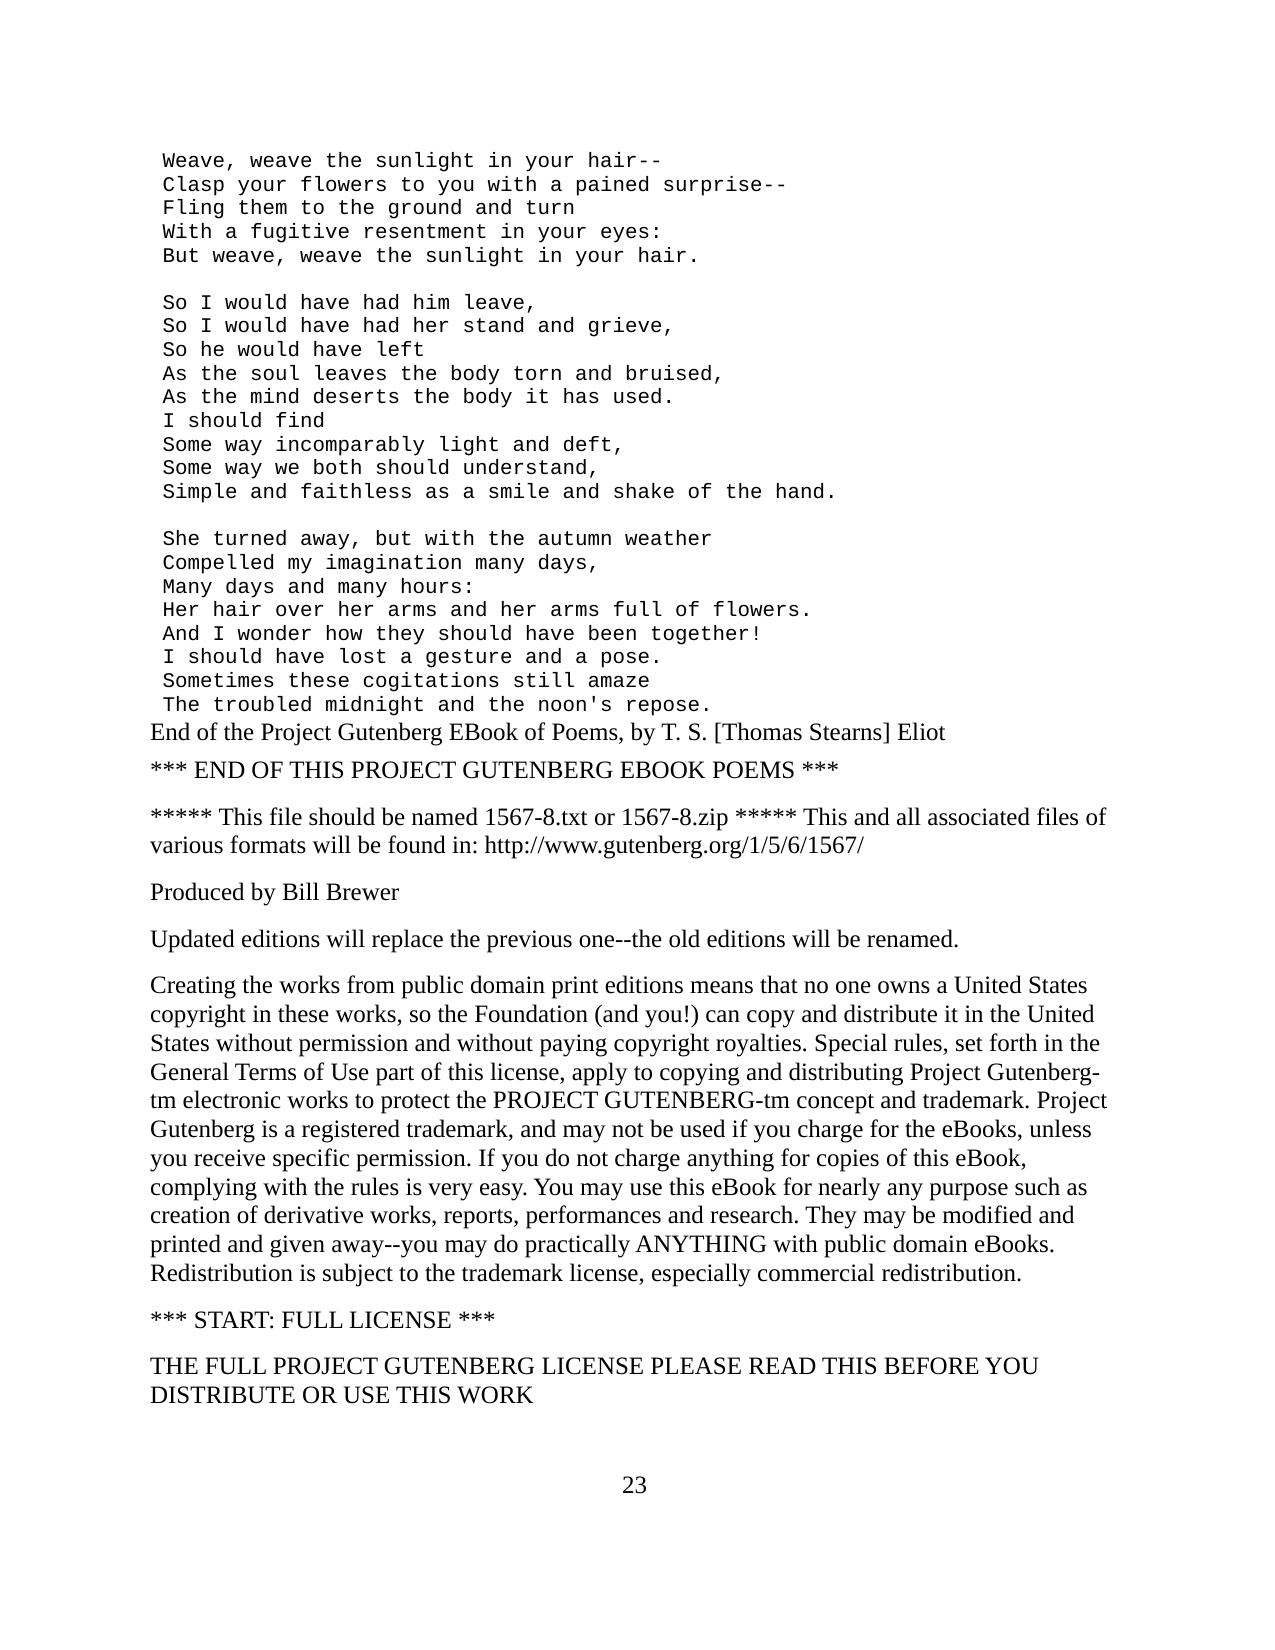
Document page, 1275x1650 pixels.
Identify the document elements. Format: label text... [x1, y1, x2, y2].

text Some way we both should understand, [150, 457, 1125, 481]
text ***** This file should be named 1567-8.txt or 1567-8.zip ***** This and all associated files of various formats will be found in: http://www.gutenberg.org/1/5/6/1567/ [150, 802, 1125, 859]
text So I would have had her stand and grieve, [150, 316, 1125, 339]
text Updated editions will replace the previous one--the old editions will be renamed. [150, 924, 1125, 953]
text With a fugitive resentment in your eyes: [150, 221, 1125, 244]
text Compelled my imagination many days, [150, 552, 1125, 576]
text And I wonder how they should have been together! [150, 623, 1125, 647]
text Creating the works from public domain print editions means that no one owns a United States copyright in these works, so the Foundation (and you!) can copy and distribute it in the United States without permission and without paying copyright royalties. Special rules, set forth in the General Terms of Use part of this license, apply to copying and distributing Project Gutenberg-tm electronic works to protect the PROJECT GUTENBERG-tm concept and trademark. Project Gutenberg is a registered trademark, and may not be used if you charge for the eBooks, unless you receive specific permission. If you do not charge anything for copies of this eBook, complying with the rules is very easy. You may use this eBook for nearly any purpose such as creation of derivative works, reports, performances and research. They may be modified and printed and given away--you may do practically ANYTHING with public domain eBooks. Redistribution is subject to the trademark license, especially commercial redistribution. [150, 971, 1125, 1287]
text Sometimes these cogitations still amaze [150, 670, 1125, 694]
text *** END OF THIS PROJECT GUTENBERG EBOOK POEMS *** [150, 755, 1125, 784]
text But weave, weave the sunlight in your hair. [150, 244, 1125, 268]
text The troubled midnight and the noon's repose. [150, 694, 1125, 717]
text *** START: FULL LICENSE *** [150, 1305, 1125, 1333]
text Her hair over her arms and her arms full of flowers. [150, 599, 1125, 623]
text So he would have left [150, 339, 1125, 363]
text I should have lost a gesture and a pose. [150, 647, 1125, 670]
text Clasp your flowers to you with a pained surprise-- [150, 174, 1125, 197]
text As the soul leaves the body torn and bruised, [150, 363, 1125, 386]
text End of the Project Gutenberg EBook of Poems, by T. S. [Thomas Stearns] Eliot [150, 717, 1125, 746]
text Produced by Bill Brewer [150, 877, 1125, 906]
text Many days and many hours: [150, 576, 1125, 599]
text Some way incomparably light and deft, [150, 434, 1125, 457]
text So I would have had him leave, [150, 292, 1125, 316]
text Weave, weave the sunlight in your hair-- [150, 150, 1125, 174]
text Fling them to the ground and turn [150, 197, 1125, 221]
text Simple and faithless as a smile and shake of the hand. [150, 481, 1125, 505]
text THE FULL PROJECT GUTENBERG LICENSE PLEASE READ THIS BEFORE YOU DISTRIBUTE OR USE THIS WORK [150, 1351, 1125, 1409]
text As the mind deserts the body it has used. [150, 386, 1125, 410]
text She turned away, but with the autumn weather [150, 528, 1125, 552]
text I should find [150, 410, 1125, 434]
